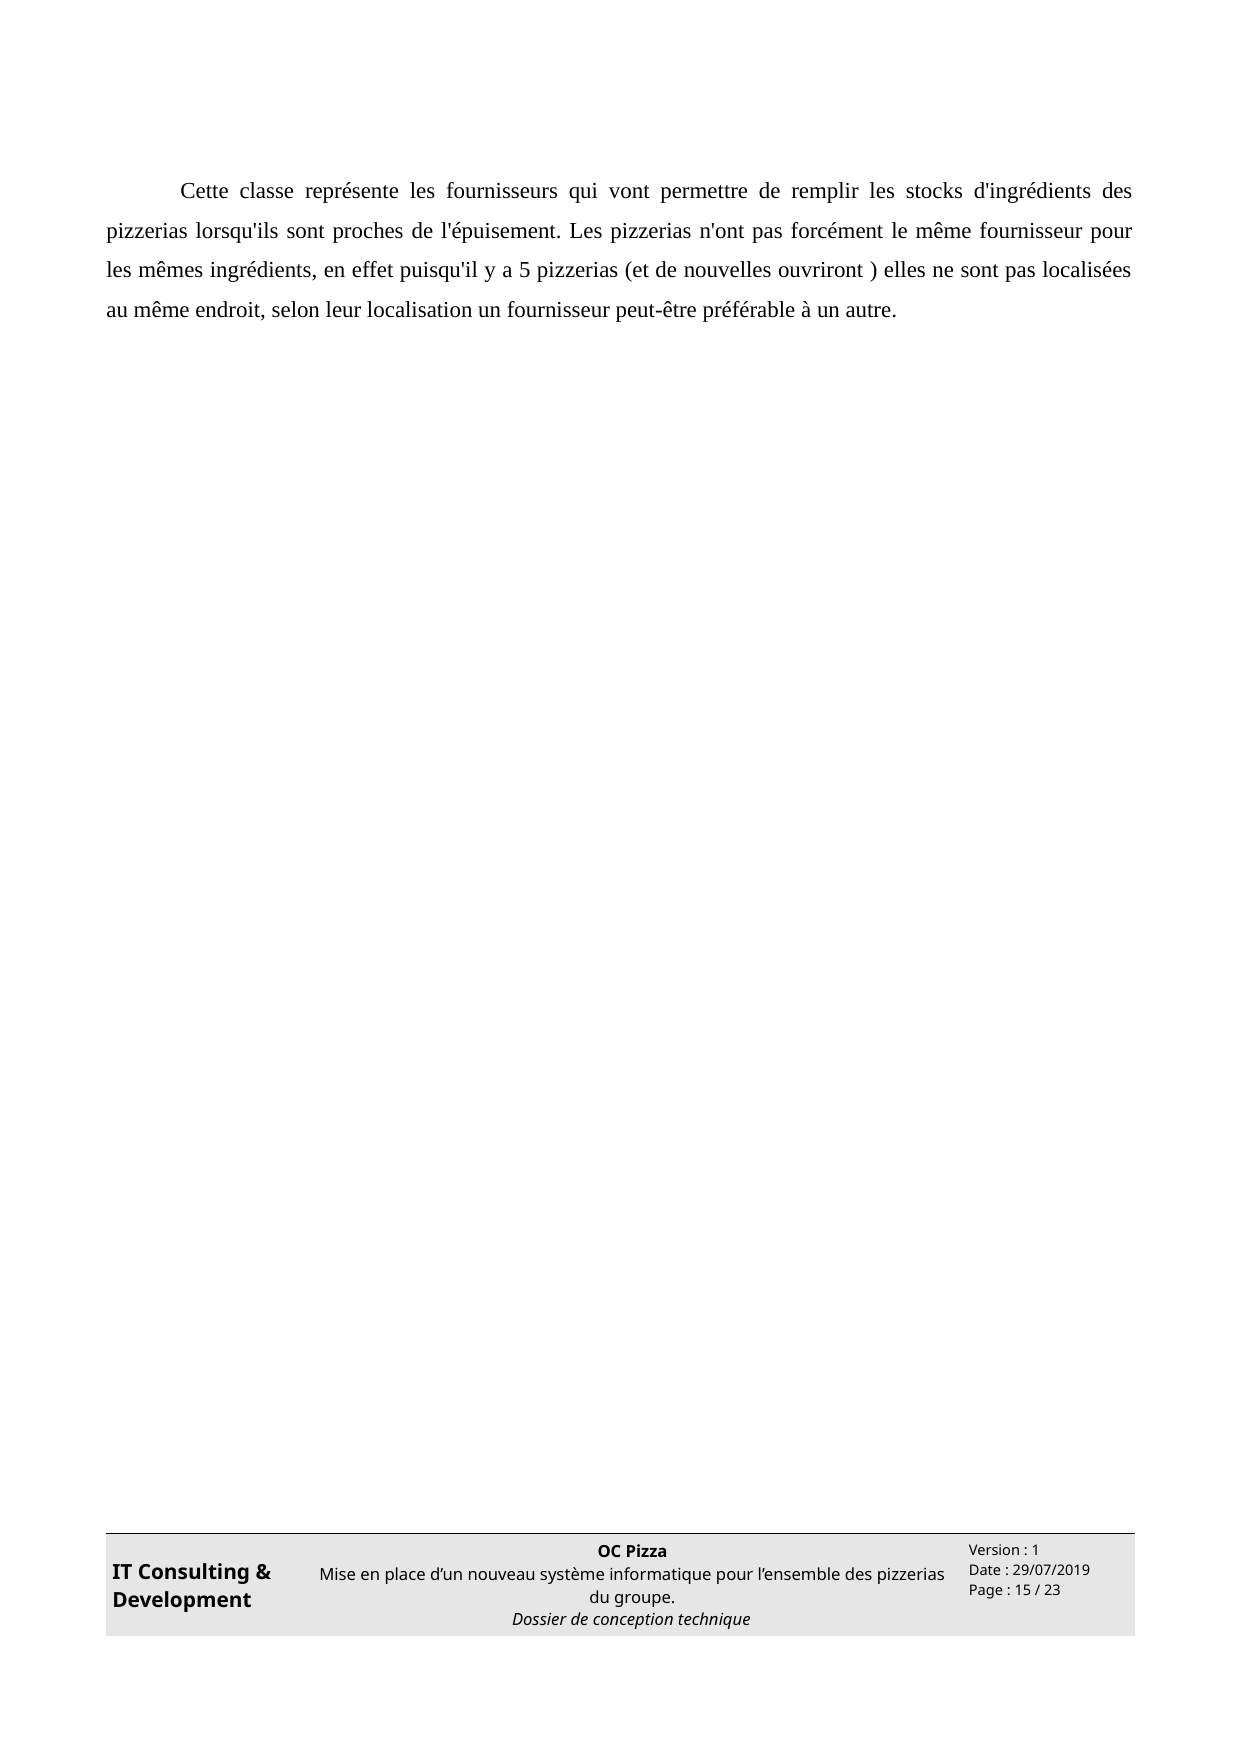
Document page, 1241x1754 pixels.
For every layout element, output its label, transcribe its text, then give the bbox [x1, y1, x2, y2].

text Cette classe représente les fournisseurs qui vont permettre de remplir les stocks d'ingrédients des pizzerias lorsqu'ils sont proches de l'épuisement. Les pizzerias n'ont pas forcément le même fournisseur pour les mêmes ingrédients, en effet puisqu'il y a 5 pizzerias (et de nouvelles ouvriront ) elles ne sont pas localisées au même endroit, selon leur localisation un fournisseur peut-être préférable à un autre. [106, 177, 1134, 322]
